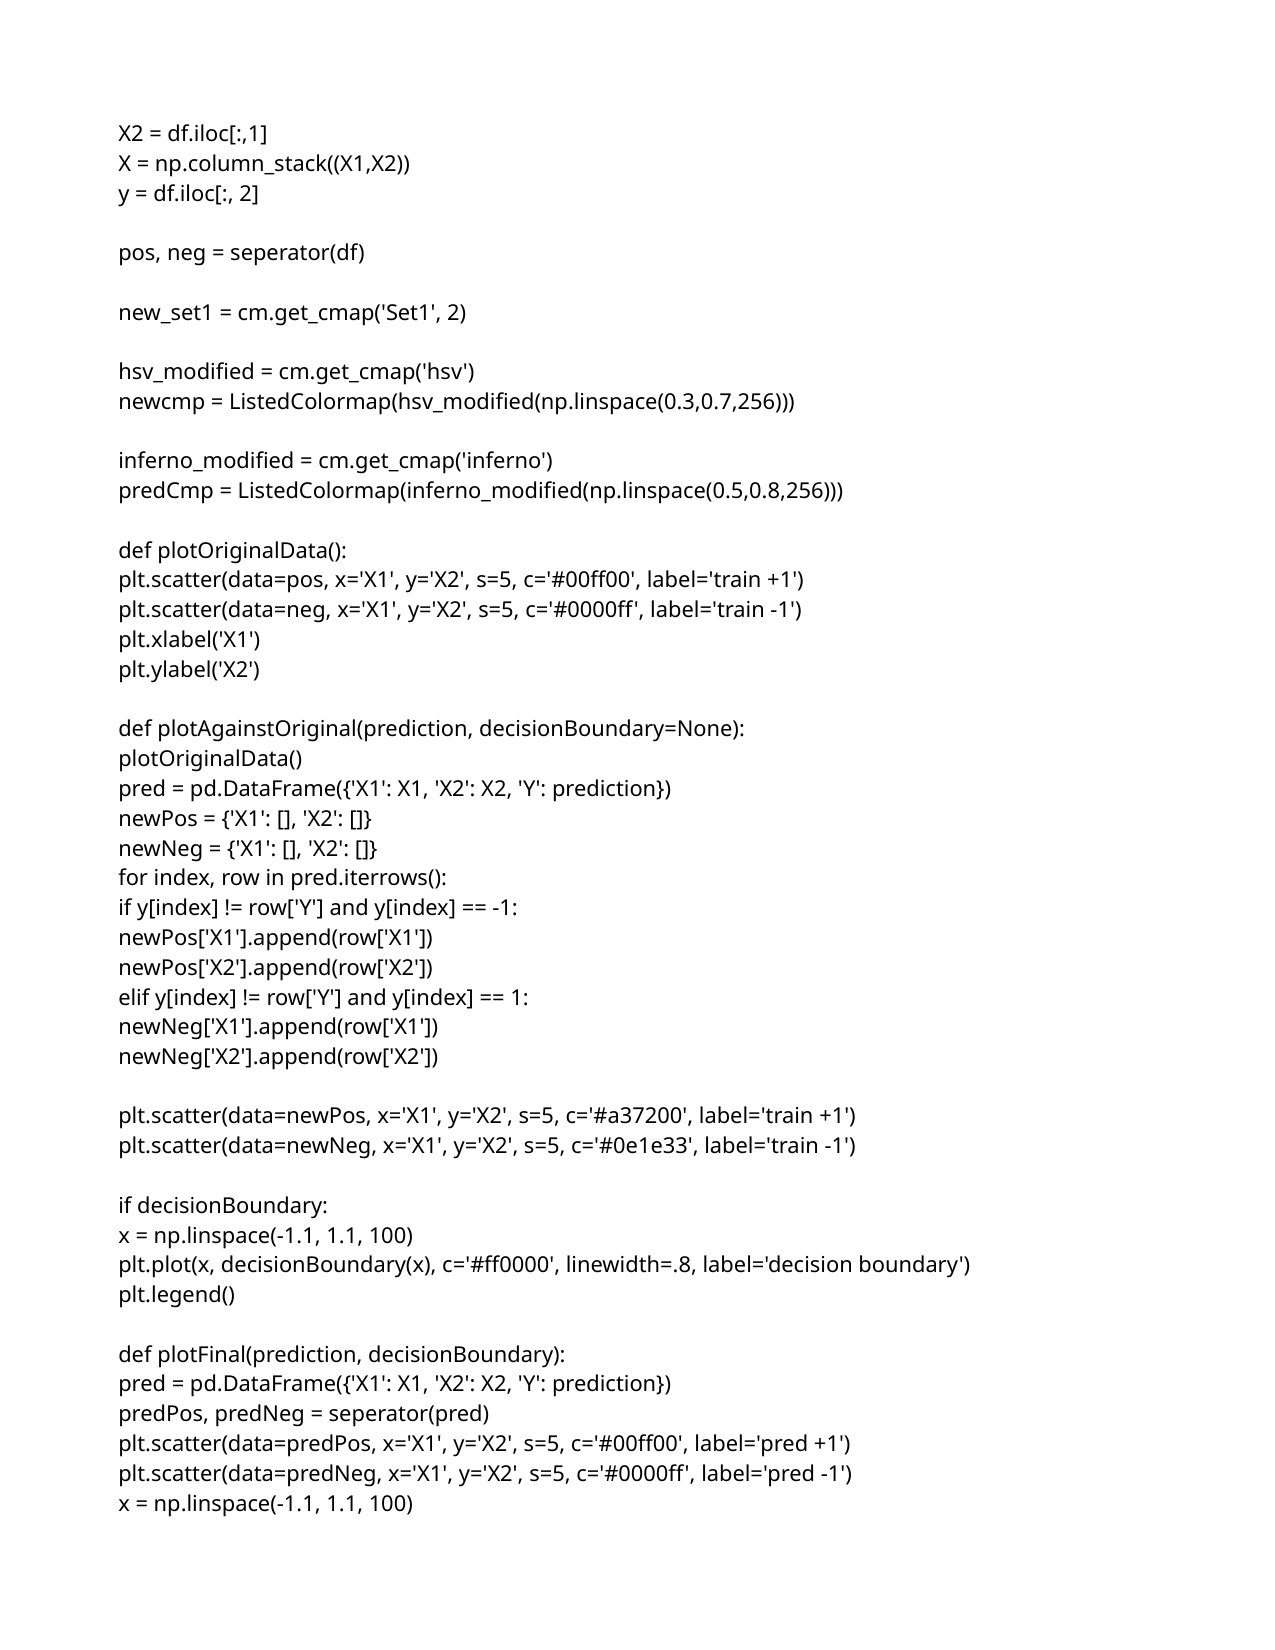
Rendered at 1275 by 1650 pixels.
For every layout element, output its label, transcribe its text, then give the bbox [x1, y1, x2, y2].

text plt.ylabel('X2') [118, 654, 1157, 684]
text newcmp = ListedColormap(hsv_modified(np.linspace(0.3,0.7,256))) [118, 386, 1157, 416]
text newPos['X2'].append(row['X2']) [118, 952, 1157, 981]
text inferno_modified = cm.get_cmap('inferno') [118, 445, 1157, 475]
text plt.plot(x, decisionBoundary(x), c='#ff0000', linewidth=.8, label='decision boundary') [118, 1249, 1157, 1279]
text plotOriginalData() [118, 743, 1157, 773]
text newNeg = {'X1': [], 'X2': []} [118, 832, 1157, 862]
text plt.xlabel('X1') [118, 624, 1157, 654]
text X = np.column_stack((X1,X2)) [118, 148, 1157, 178]
text X2 = df.iloc[:,1] [118, 118, 1157, 148]
text plt.scatter(data=newNeg, x='X1', y='X2', s=5, c='#0e1e33', label='train -1') [118, 1130, 1157, 1160]
text plt.legend() [118, 1279, 1157, 1309]
text for index, row in pred.iterrows(): [118, 862, 1157, 892]
text hsv_modified = cm.get_cmap('hsv') [118, 356, 1157, 386]
text pred = pd.DataFrame({'X1': X1, 'X2': X2, 'Y': prediction}) [118, 773, 1157, 803]
text def plotOriginalData(): [118, 535, 1157, 564]
text predPos, predNeg = seperator(pred) [118, 1398, 1157, 1428]
text plt.scatter(data=pos, x='X1', y='X2', s=5, c='#00ff00', label='train +1') [118, 564, 1157, 594]
text newNeg['X1'].append(row['X1']) [118, 1011, 1157, 1041]
text predCmp = ListedColormap(inferno_modified(np.linspace(0.5,0.8,256))) [118, 475, 1157, 505]
text newPos = {'X1': [], 'X2': []} [118, 803, 1157, 832]
text pos, neg = seperator(df) [118, 237, 1157, 267]
text plt.scatter(data=predPos, x='X1', y='X2', s=5, c='#00ff00', label='pred +1') [118, 1428, 1157, 1458]
text newPos['X1'].append(row['X1']) [118, 922, 1157, 952]
text new_set1 = cm.get_cmap('Set1', 2) [118, 297, 1157, 326]
text x = np.linspace(-1.1, 1.1, 100) [118, 1488, 1157, 1517]
text plt.scatter(data=neg, x='X1', y='X2', s=5, c='#0000ff', label='train -1') [118, 594, 1157, 624]
text y = df.iloc[:, 2] [118, 178, 1157, 207]
text if decisionBoundary: [118, 1190, 1157, 1219]
text def plotAgainstOriginal(prediction, decisionBoundary=None): [118, 713, 1157, 743]
text x = np.linspace(-1.1, 1.1, 100) [118, 1219, 1157, 1249]
text elif y[index] != row['Y'] and y[index] == 1: [118, 981, 1157, 1011]
text plt.scatter(data=predNeg, x='X1', y='X2', s=5, c='#0000ff', label='pred -1') [118, 1458, 1157, 1488]
text def plotFinal(prediction, decisionBoundary): [118, 1339, 1157, 1368]
text plt.scatter(data=newPos, x='X1', y='X2', s=5, c='#a37200', label='train +1') [118, 1101, 1157, 1130]
text newNeg['X2'].append(row['X2']) [118, 1041, 1157, 1071]
text if y[index] != row['Y'] and y[index] == -1: [118, 892, 1157, 922]
text pred = pd.DataFrame({'X1': X1, 'X2': X2, 'Y': prediction}) [118, 1368, 1157, 1398]
